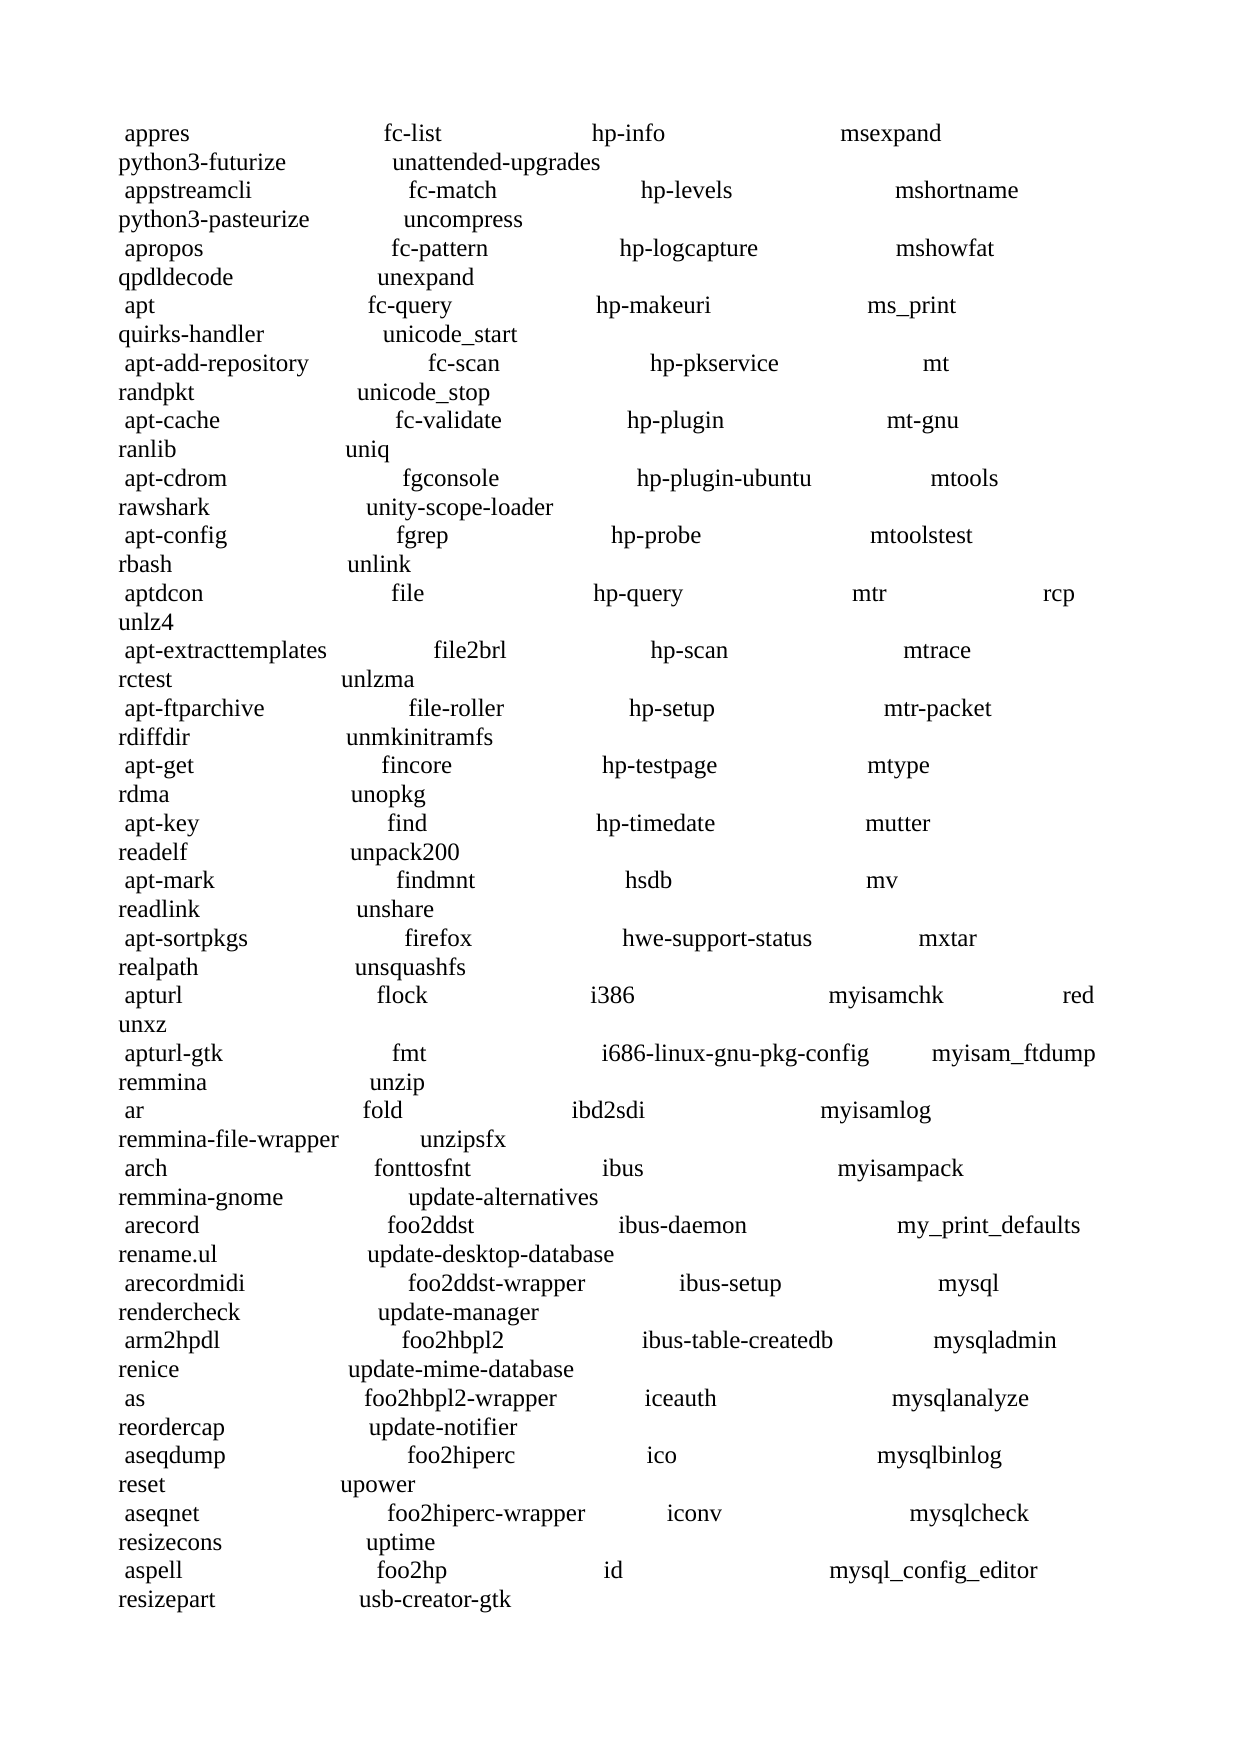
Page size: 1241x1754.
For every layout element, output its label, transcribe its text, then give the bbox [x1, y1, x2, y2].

text apt-key find hp-timedate mutter readelf unpack200 [118, 808, 1122, 866]
text apt-ftparchive file-roller hp-setup mtr-packet rdiffdir unmkinitramfs [118, 693, 1122, 751]
text ar fold ibd2sdi myisamlog remmina-file-wrapper unzipsfx [118, 1096, 1122, 1153]
text apt-sortpkgs firefox hwe-support-status mxtar realpath unsquashfs [118, 923, 1122, 981]
text apt-get fincore hp-testpage mtype rdma unopkg [118, 751, 1122, 808]
text apt-add-repository fc-scan hp-pkservice mt randpkt unicode_stop [118, 348, 1122, 406]
text apturl-gtk fmt i686-linux-gnu-pkg-config myisam_ftdump remmina unzip [118, 1038, 1122, 1096]
text appres fc-list hp-info msexpand python3-futurize unattended-upgrades [118, 118, 1122, 176]
text apt-config fgrep hp-probe mtoolstest rbash unlink [118, 521, 1122, 578]
text aseqnet foo2hiperc-wrapper iconv mysqlcheck resizecons uptime [118, 1498, 1122, 1556]
text apt-cdrom fgconsole hp-plugin-ubuntu mtools rawshark unity-scope-loader [118, 463, 1122, 521]
text as foo2hbpl2-wrapper iceauth mysqlanalyze reordercap update-notifier [118, 1383, 1122, 1441]
text aspell foo2hp id mysql_config_editor resizepart usb-creator-gtk [118, 1556, 1122, 1613]
text apt fc-query hp-makeuri ms_print quirks-handler unicode_start [118, 291, 1122, 348]
text apt-cache fc-validate hp-plugin mt-gnu ranlib uniq [118, 406, 1122, 463]
text arecord foo2ddst ibus-daemon my_print_defaults rename.ul update-desktop-database [118, 1211, 1122, 1268]
text aseqdump foo2hiperc ico mysqlbinlog reset upower [118, 1441, 1122, 1498]
text apt-extracttemplates file2brl hp-scan mtrace rctest unlzma [118, 636, 1122, 693]
text appstreamcli fc-match hp-levels mshortname python3-pasteurize uncompress [118, 176, 1122, 233]
text apt-mark findmnt hsdb mv readlink unshare [118, 866, 1122, 923]
text arch fonttosfnt ibus myisampack remmina-gnome update-alternatives [118, 1153, 1122, 1211]
text aptdcon file hp-query mtr rcp unlz4 [118, 578, 1122, 636]
text apturl flock i386 myisamchk red unxz [118, 981, 1122, 1038]
text apropos fc-pattern hp-logcapture mshowfat qpdldecode unexpand [118, 233, 1122, 291]
text arm2hpdl foo2hbpl2 ibus-table-createdb mysqladmin renice update-mime-database [118, 1326, 1122, 1383]
text arecordmidi foo2ddst-wrapper ibus-setup mysql rendercheck update-manager [118, 1268, 1122, 1326]
